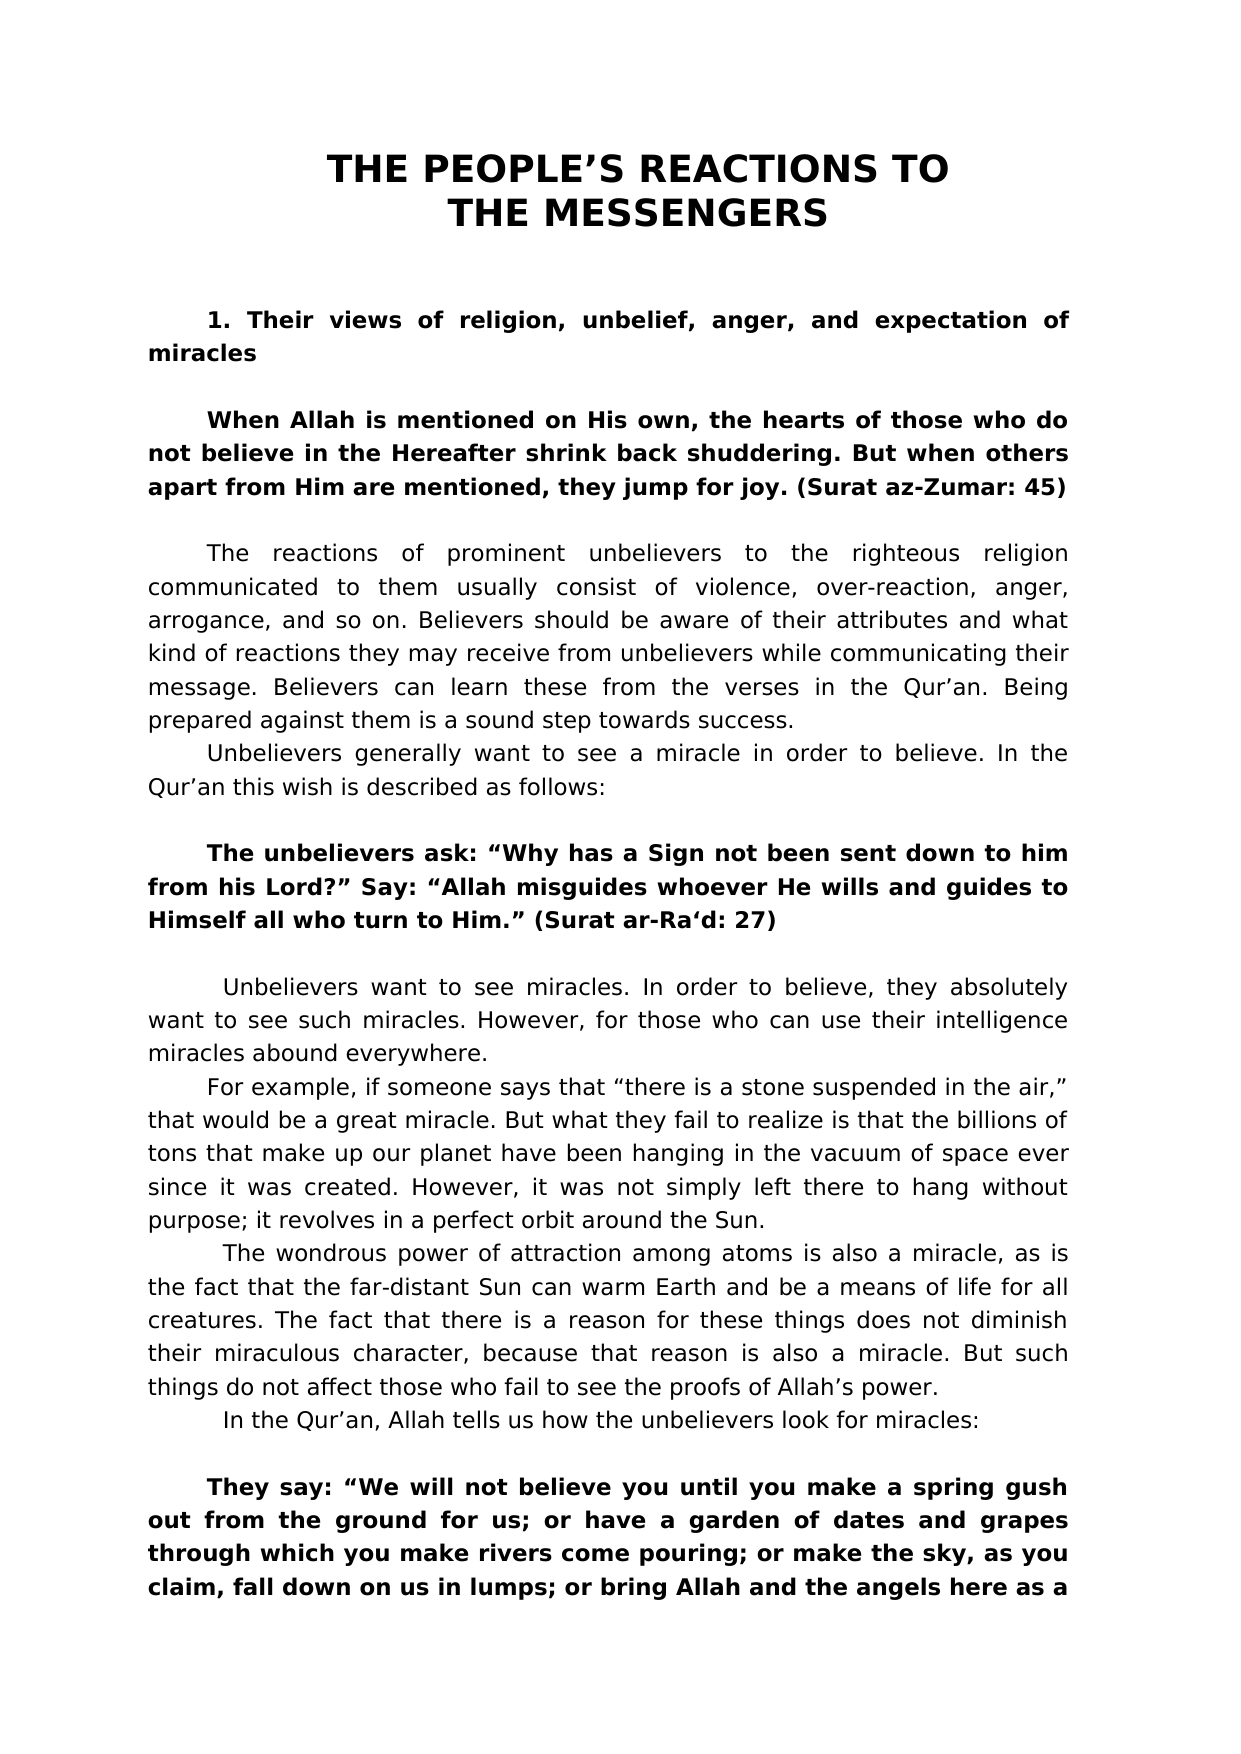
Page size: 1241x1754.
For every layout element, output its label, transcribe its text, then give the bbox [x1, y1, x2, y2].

text THE PEOPLE’S REACTIONS TO [148, 148, 1070, 191]
text The unbelievers ask: “Why has a Sign not been sent down to him from his Lord?” Say: “Allah misguides whoever He wills and guides to Himself all who turn to Him.” (Surat ar-Ra‘d: 27) [148, 835, 1070, 935]
text In the Qur’an, Allah tells us how the unbelievers look for miracles: [148, 1402, 1070, 1435]
text The reactions of prominent unbelievers to the righteous religion communicated to them usually consist of violence, over-reaction, anger, arrogance, and so on. Believers should be aware of their attributes and what kind of reactions they may receive from unbelievers while communicating their message. Believers can learn these from the verses in the Qur’an. Being prepared against them is a sound step towards success. [148, 535, 1070, 735]
text Unbelievers want to see miracles. In order to believe, they absolutely want to see such miracles. However, for those who can use their intelligence miracles abound everywhere. [148, 968, 1070, 1068]
text They say: “We will not believe you until you make a spring gush out from the ground for us; or have a garden of dates and grapes through which you make rivers come pouring; or make the sky, as you claim, fall down on us in lumps; or bring Allah and the angels here as a [148, 1468, 1070, 1602]
text 1. Their views of religion, unbelief, anger, and expectation of miracles [148, 302, 1070, 368]
text Unbelievers generally want to see a miracle in order to believe. In the Qur’an this wish is described as follows: [148, 735, 1070, 802]
text When Allah is mentioned on His own, the hearts of those who do not believe in the Hereafter shrink back shuddering. But when others apart from Him are mentioned, they jump for joy. (Surat az-Zumar: 45) [148, 402, 1070, 502]
text The wondrous power of attraction among atoms is also a miracle, as is the fact that the far-distant Sun can warm Earth and be a means of life for all creatures. The fact that there is a reason for these things does not diminish their miraculous character, because that reason is also a miracle. But such things do not affect those who fail to see the proofs of Allah’s power. [148, 1235, 1070, 1402]
text THE MESSENGERS [148, 191, 1070, 235]
text For example, if someone says that “there is a stone suspended in the air,” that would be a great miracle. But what they fail to realize is that the billions of tons that make up our planet have been hanging in the vacuum of space ever since it was created. However, it was not simply left there to hang without purpose; it revolves in a perfect orbit around the Sun. [148, 1068, 1070, 1235]
